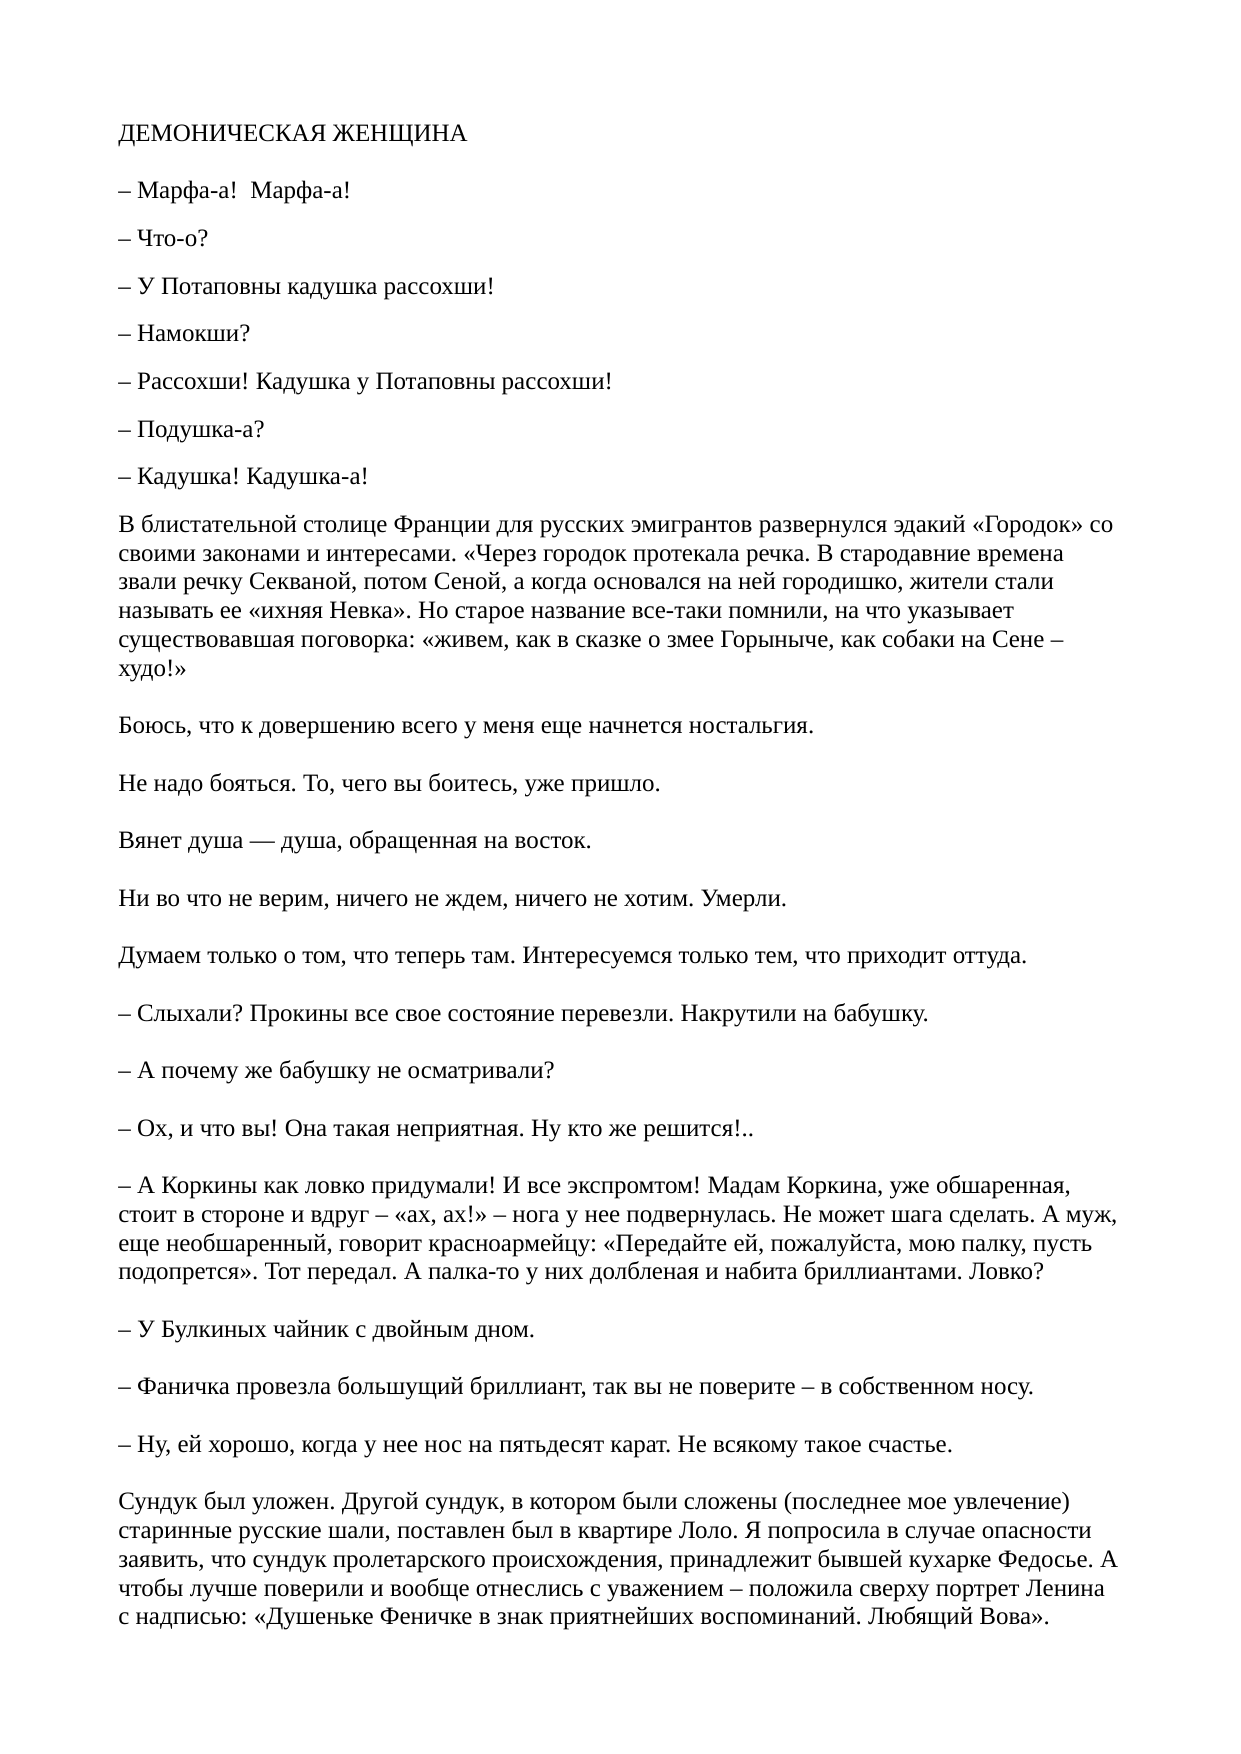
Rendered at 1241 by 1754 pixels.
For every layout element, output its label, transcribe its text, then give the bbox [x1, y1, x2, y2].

text – Подушка-а? [118, 414, 1122, 442]
text – Марфа-а! Марфа-а! [118, 176, 1122, 204]
text – Слыхали? Прокины все свое состояние перевезли. Накрутили на бабушку. [118, 998, 1122, 1026]
text – Ох, и что вы! Она такая неприятная. Ну кто же решится!.. [118, 1113, 1122, 1141]
text Не надо бояться. То, чего вы боитесь, уже пришло. [118, 768, 1122, 796]
text – У Булкиных чайник с двойным дном. [118, 1314, 1122, 1343]
text – У Потаповны кадушка рассохши! [118, 271, 1122, 299]
text Боюсь, что к довершению всего у меня еще начнется ностальгия. [118, 710, 1122, 739]
text В блистательной столице Франции для русских эмигрантов развернулся эдакий «Городок» со своими законами и интересами. «Через городок протекала речка. В стародавние времена звали речку Секваной, потом Сеной, а когда основался на ней городишко, жители стали называть ее «ихняя Невка». Но старое название все-таки помнили, на что указывает существовавшая поговорка: «живем, как в сказке о змее Горыныче, как собаки на Сене – худо!» [118, 509, 1122, 681]
text Вянет душа — душа, обращенная на восток. [118, 825, 1122, 854]
text – Намокши? [118, 318, 1122, 347]
text – Ну, ей хорошо, когда у нее нос на пятьдесят карат. Не всякому такое счастье. [118, 1429, 1122, 1458]
text Думаем только о том, что теперь там. Интересуемся только тем, что приходит оттуда. [118, 940, 1122, 969]
text – Фаничка провезла большущий бриллиант, так вы не поверите – в собственном носу. [118, 1371, 1122, 1400]
text Ни во что не верим, ничего не ждем, ничего не хотим. Умерли. [118, 883, 1122, 911]
text ДЕМОНИЧЕСКАЯ ЖЕНЩИНА [118, 118, 1122, 147]
text Сундук был уложен. Другой сундук, в котором были сложены (последнее мое увлечение) старинные русские шали, поставлен был в квартире Лоло. Я попросила в случае опасности заявить, что сундук пролетарского происхождения, принадлежит бывшей кухарке Федосье. А чтобы лучше поверили и вообще отнеслись с уважением – положила сверху портрет Ленина с надписью: «Душеньке Феничке в знак приятнейших воспоминаний. Любящий Вова». [118, 1486, 1122, 1630]
text – А Коркины как ловко придумали! И все экспромтом! Мадам Коркина, уже обшаренная, стоит в стороне и вдруг – «ах, ах!» – нога у нее подвернулась. Не может шага сделать. А муж, еще необшаренный, говорит красноармейцу: «Передайте ей, пожалуйста, мою палку, пусть подопрется». Тот передал. А палка-то у них долбленая и набита бриллиантами. Ловко? [118, 1170, 1122, 1285]
text – Что-о? [118, 223, 1122, 252]
text – А почему же бабушку не осматривали? [118, 1055, 1122, 1084]
text – Кадушка! Кадушка-а! [118, 461, 1122, 490]
text – Рассохши! Кадушка у Потаповны рассохши! [118, 366, 1122, 395]
